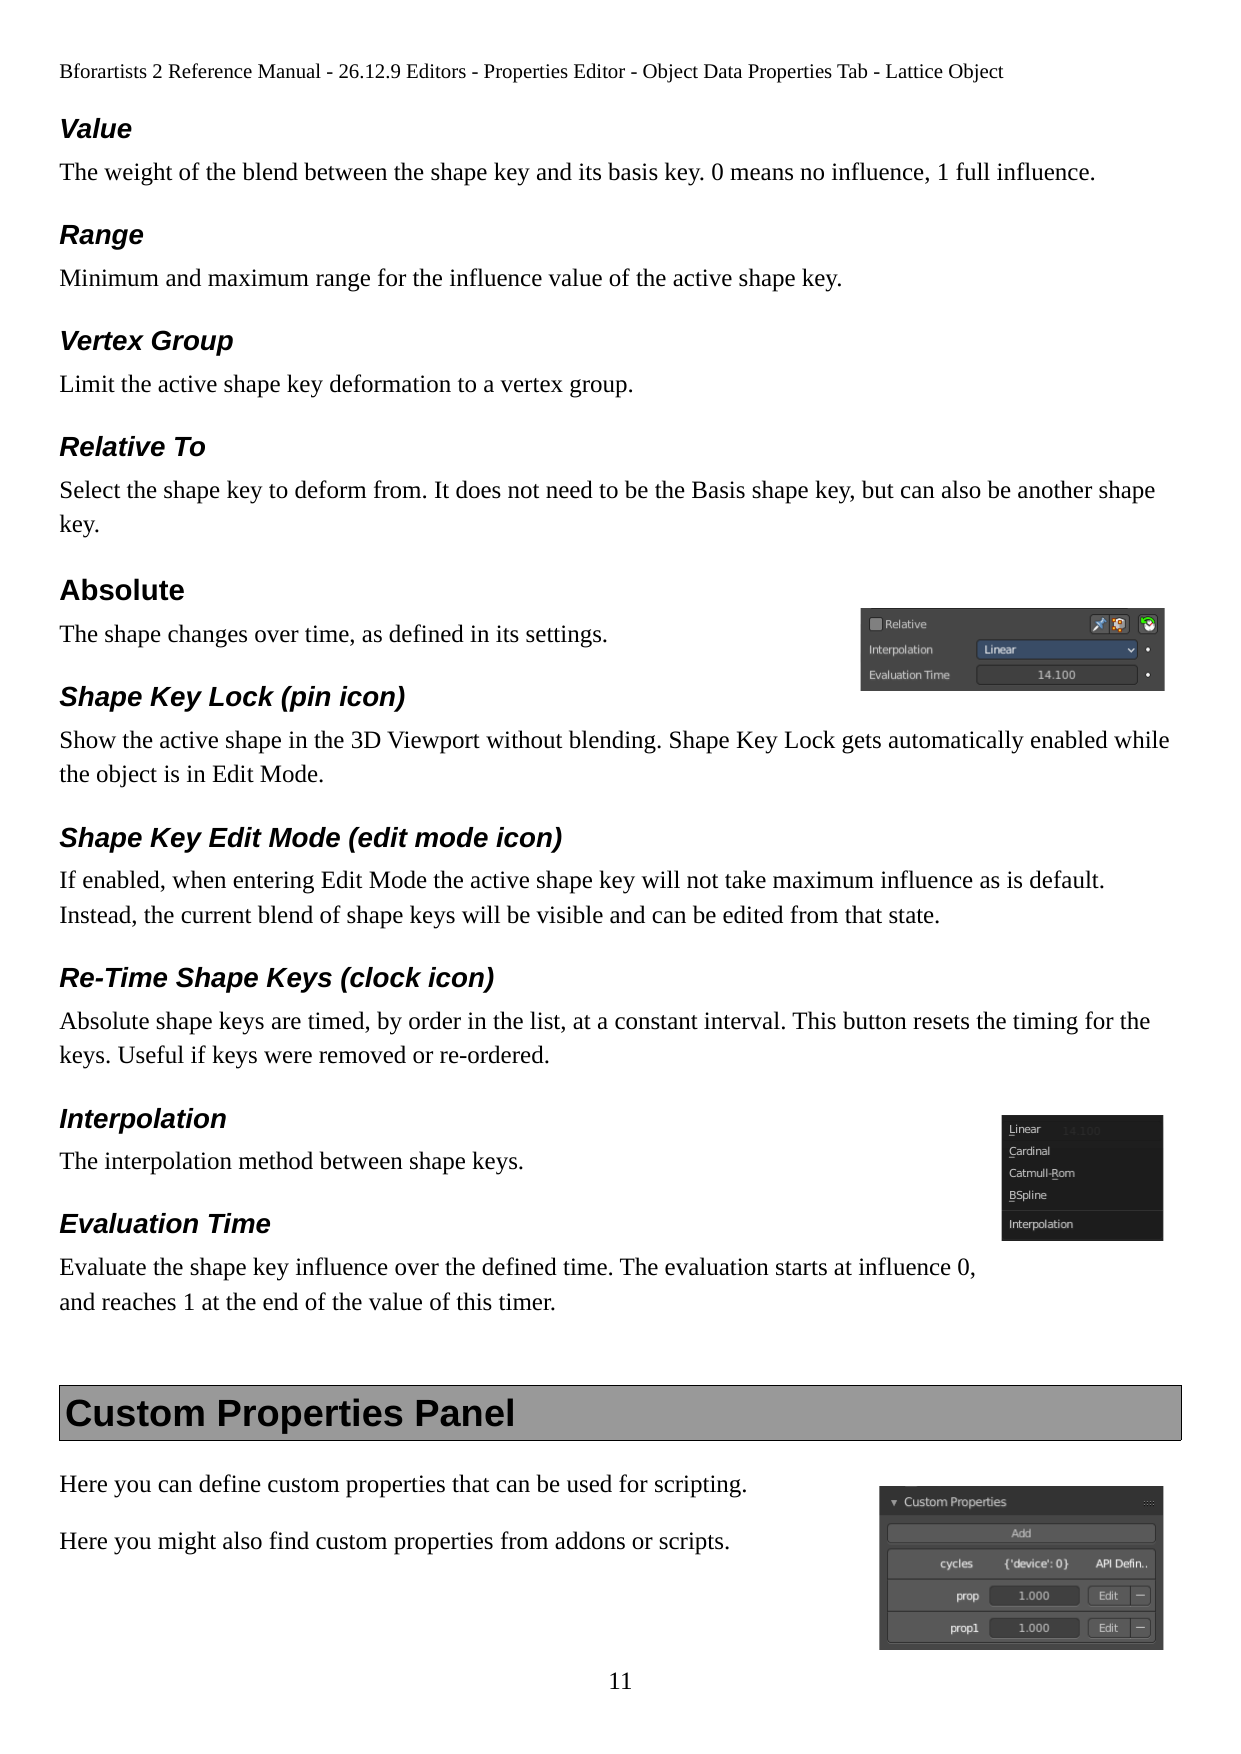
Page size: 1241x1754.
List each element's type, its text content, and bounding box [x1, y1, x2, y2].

subtitle Relative To [59, 430, 1181, 462]
picture [860, 608, 1165, 691]
text Here you might also find custom properties from addons or scripts. [59, 1526, 879, 1555]
subtitle Range [59, 218, 1181, 250]
table_header Custom Properties Panel [60, 1386, 1181, 1440]
text Select the shape key to deform from. It does not need to be the Basis shape key, but can also be another shape key. [59, 475, 1181, 538]
text The interpolation method between shape keys. [59, 1146, 1001, 1175]
picture [879, 1486, 1164, 1650]
text If enabled, when entering Edit Mode the active shape key will not take maximum influence as is default. Instead, the current blend of shape keys will be visible and can be edited from that state. [59, 866, 1181, 929]
subtitle Value [59, 113, 1181, 144]
subtitle Vertex Group [59, 324, 1181, 356]
text Minimum and maximum range for the influence value of the active shape key. [59, 263, 1181, 292]
text The shape changes over time, as defined in its settings. [59, 619, 860, 648]
picture [1001, 1115, 1164, 1241]
text Evaluate the shape key influence over the defined time. The evaluation starts at influence 0, and reaches 1 at the end of the value of this timer. [59, 1252, 1181, 1316]
subtitle Interpolation [59, 1102, 1181, 1134]
subtitle Evaluation Time [59, 1208, 1001, 1240]
subtitle Absolute [59, 573, 1181, 607]
text Limit the active shape key deformation to a vertex group. [59, 369, 1181, 398]
text Here you can define custom properties that can be used for scripting. [59, 1469, 1181, 1498]
subtitle Shape Key Lock (pin icon) [59, 681, 1181, 713]
text Show the active shape in the 3D Viewport without blending. Shape Key Lock gets automatically enabled while the object is in Edit Mode. [59, 725, 1181, 788]
subtitle Re-Time Shape Keys (clock icon) [59, 962, 1181, 993]
subtitle Shape Key Edit Mode (edit mode icon) [59, 821, 1181, 853]
text The weight of the blend between the shape key and its basis key. 0 means no influence, 1 full influence. [59, 157, 1181, 186]
subtitle [1164, 1208, 1181, 1240]
text Absolute shape keys are timed, by order in the list, at a constant interval. This button resets the timing for the keys. Useful if keys were removed or re-ordered. [59, 1006, 1181, 1069]
